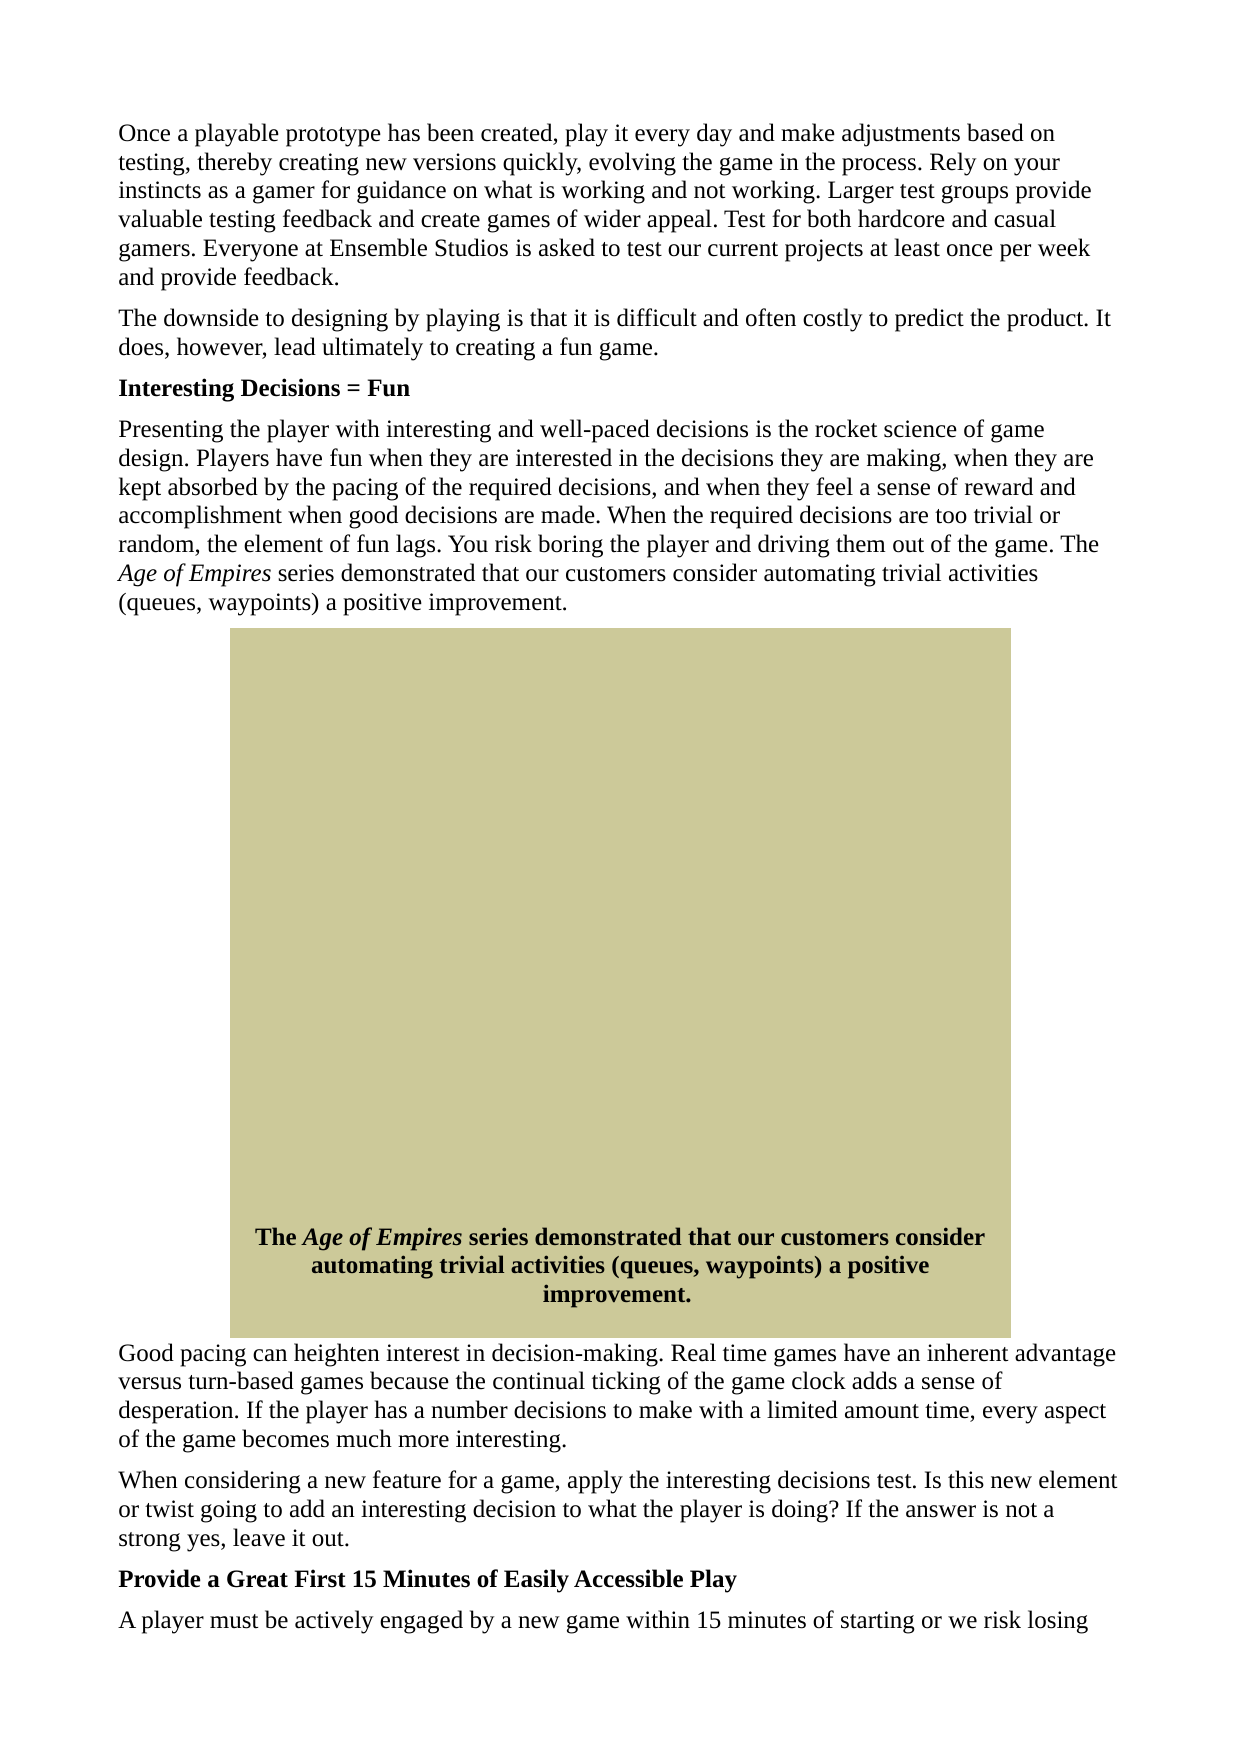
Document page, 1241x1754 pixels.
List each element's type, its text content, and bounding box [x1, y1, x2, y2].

table_cell [995, 645, 1011, 1338]
table_header [995, 628, 1011, 645]
table_header [245, 628, 995, 1222]
text Once a playable prototype has been created, play it every day and make adjustments based on testing, thereby creating new versions quickly, evolving the game in the process. Rely on your instincts as a gamer for guidance on what is working and not working. Larger test groups provide valuable testing feedback and create games of wider appeal. Test for both hardcore and casual gamers. Everyone at Ensemble Studios is asked to test our current projects at least once per week and provide feedback. [118, 118, 1122, 291]
text A player must be actively engaged by a new game within 15 minutes of starting or we risk losing [118, 1605, 1122, 1634]
table_cell [230, 1222, 245, 1338]
text When considering a new feature for a game, apply the interesting decisions test. Is this new element or twist going to add an interesting decision to what the player is doing? If the answer is not a strong yes, leave it out. [118, 1465, 1122, 1551]
text Provide a Great First 15 Minutes of Easily Accessible Play [118, 1564, 1122, 1593]
text Interesting Decisions = Fun [118, 373, 1122, 402]
text Presenting the player with interesting and well-paced decisions is the rocket science of game design. Players have fun when they are interested in the decisions they are making, when they are kept absorbed by the pacing of the required decisions, and when they feel a sense of reward and accomplishment when good decisions are made. When the required decisions are too trivial or random, the element of fun lags. You risk boring the player and driving them out of the game. The Age of Empires series demonstrated that our customers consider automating trivial activities (queues, waypoints) a positive improvement. [118, 414, 1122, 616]
table_cell The Age of Empires series demonstrated that our customers consider automating trivial activities (queues, waypoints) a positive improvement. [245, 1222, 995, 1338]
table_header [230, 628, 245, 1222]
text Good pacing can heighten interest in decision-making. Real time games have an inherent advantage versus turn-based games because the continual ticking of the game clock adds a sense of desperation. If the player has a number decisions to make with a limited amount time, every aspect of the game becomes much more interesting. [118, 1338, 1122, 1453]
text The downside to designing by playing is that it is difficult and often costly to predict the product. It does, however, lead ultimately to creating a fun game. [118, 303, 1122, 361]
